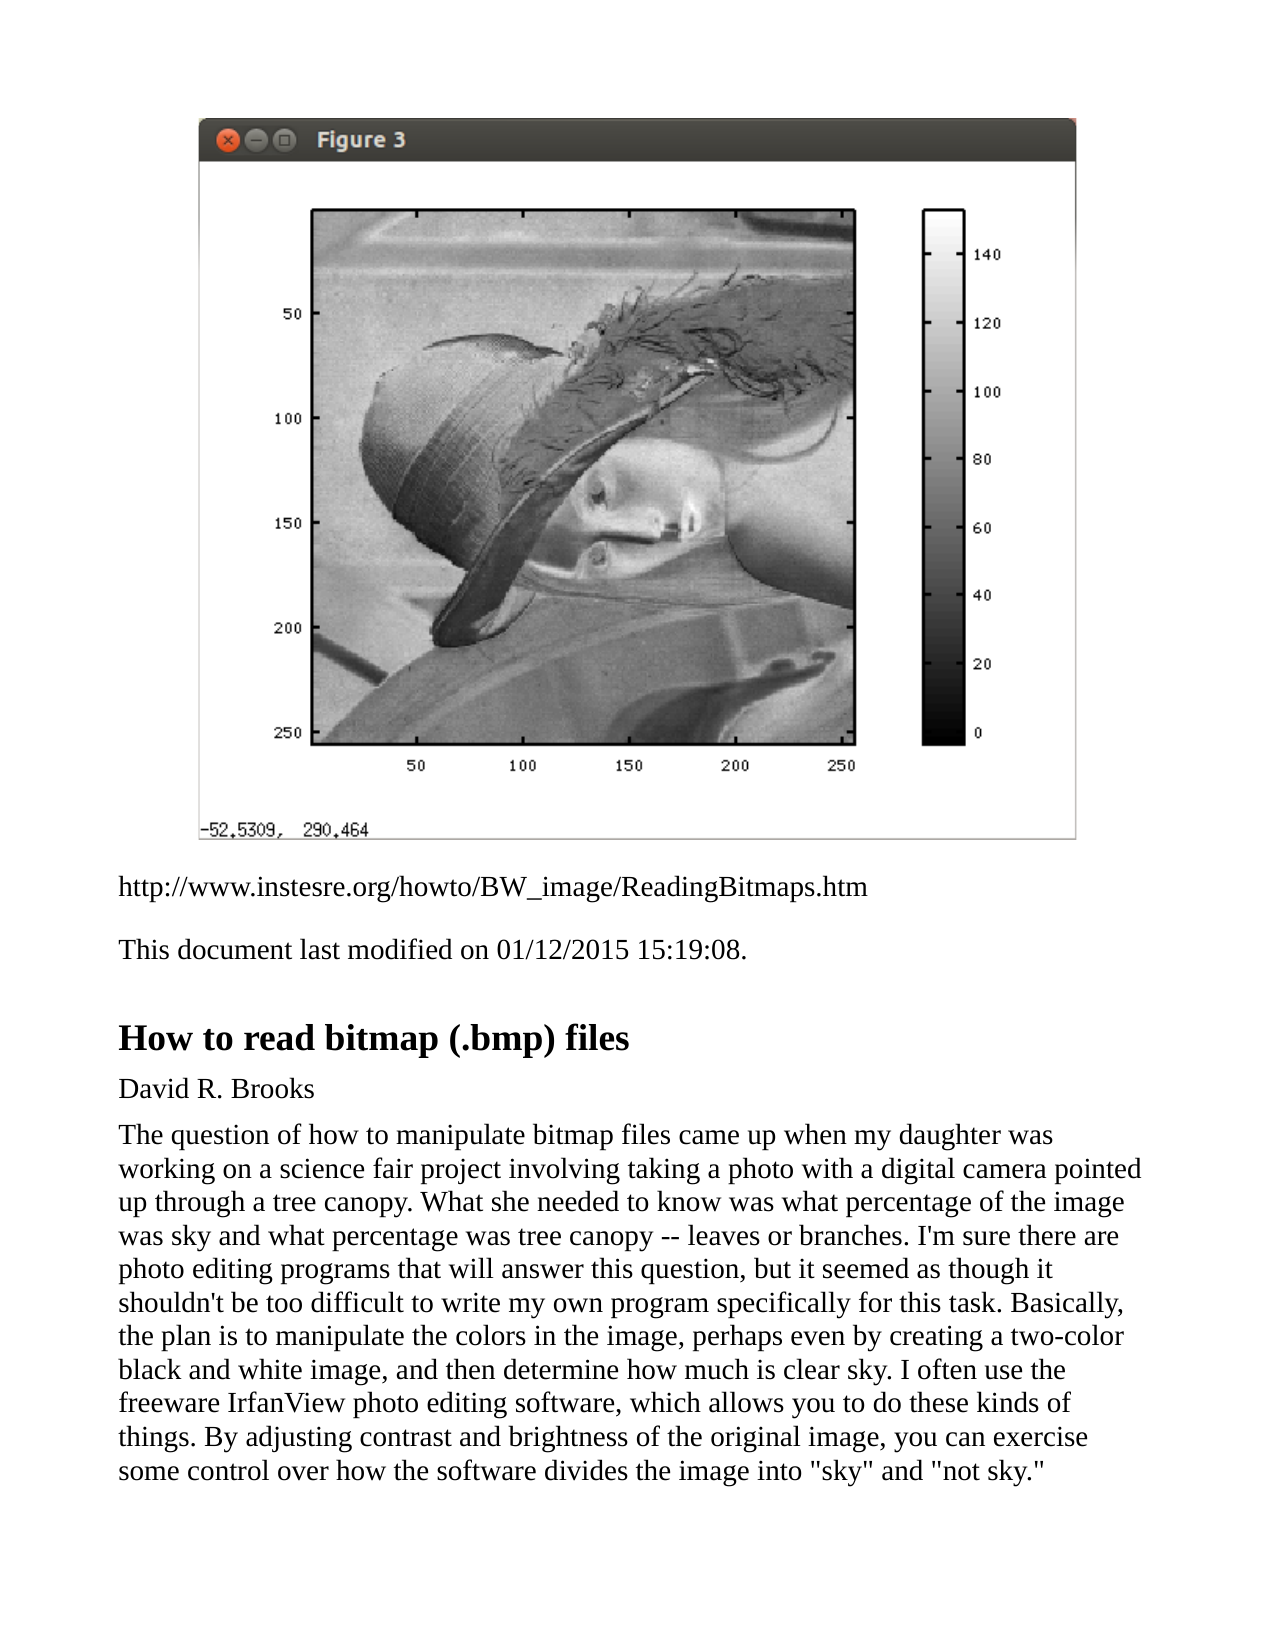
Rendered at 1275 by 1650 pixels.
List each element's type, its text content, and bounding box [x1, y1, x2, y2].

text This document last modified on 01/12/2015 15:19:08. [118, 932, 1157, 965]
text David R. Brooks [118, 1071, 1157, 1105]
text http://www.instesre.org/howto/BW_image/ReadingBitmaps.htm [118, 869, 1157, 902]
picture [198, 118, 1077, 840]
text The question of how to manipulate bitmap files came up when my daughter was working on a science fair project involving taking a photo with a digital camera pointed up through a tree canopy. What she needed to know was what percentage of the image was sky and what percentage was tree canopy -- leaves or branches. I'm sure there are photo editing programs that will answer this question, but it seemed as though it shouldn't be too difficult to write my own program specifically for this task. Basically, the plan is to manipulate the colors in the image, perhaps even by creating a two-color black and white image, and then determine how much is clear sky. I often use the freeware IrfanView photo editing software, which allows you to do these kinds of things. By adjusting contrast and brightness of the original image, you can exercise some control over how the software divides the image into "sky" and "not sky." [118, 1117, 1157, 1486]
subtitle How to read bitmap (.bmp) files [118, 1016, 1157, 1059]
